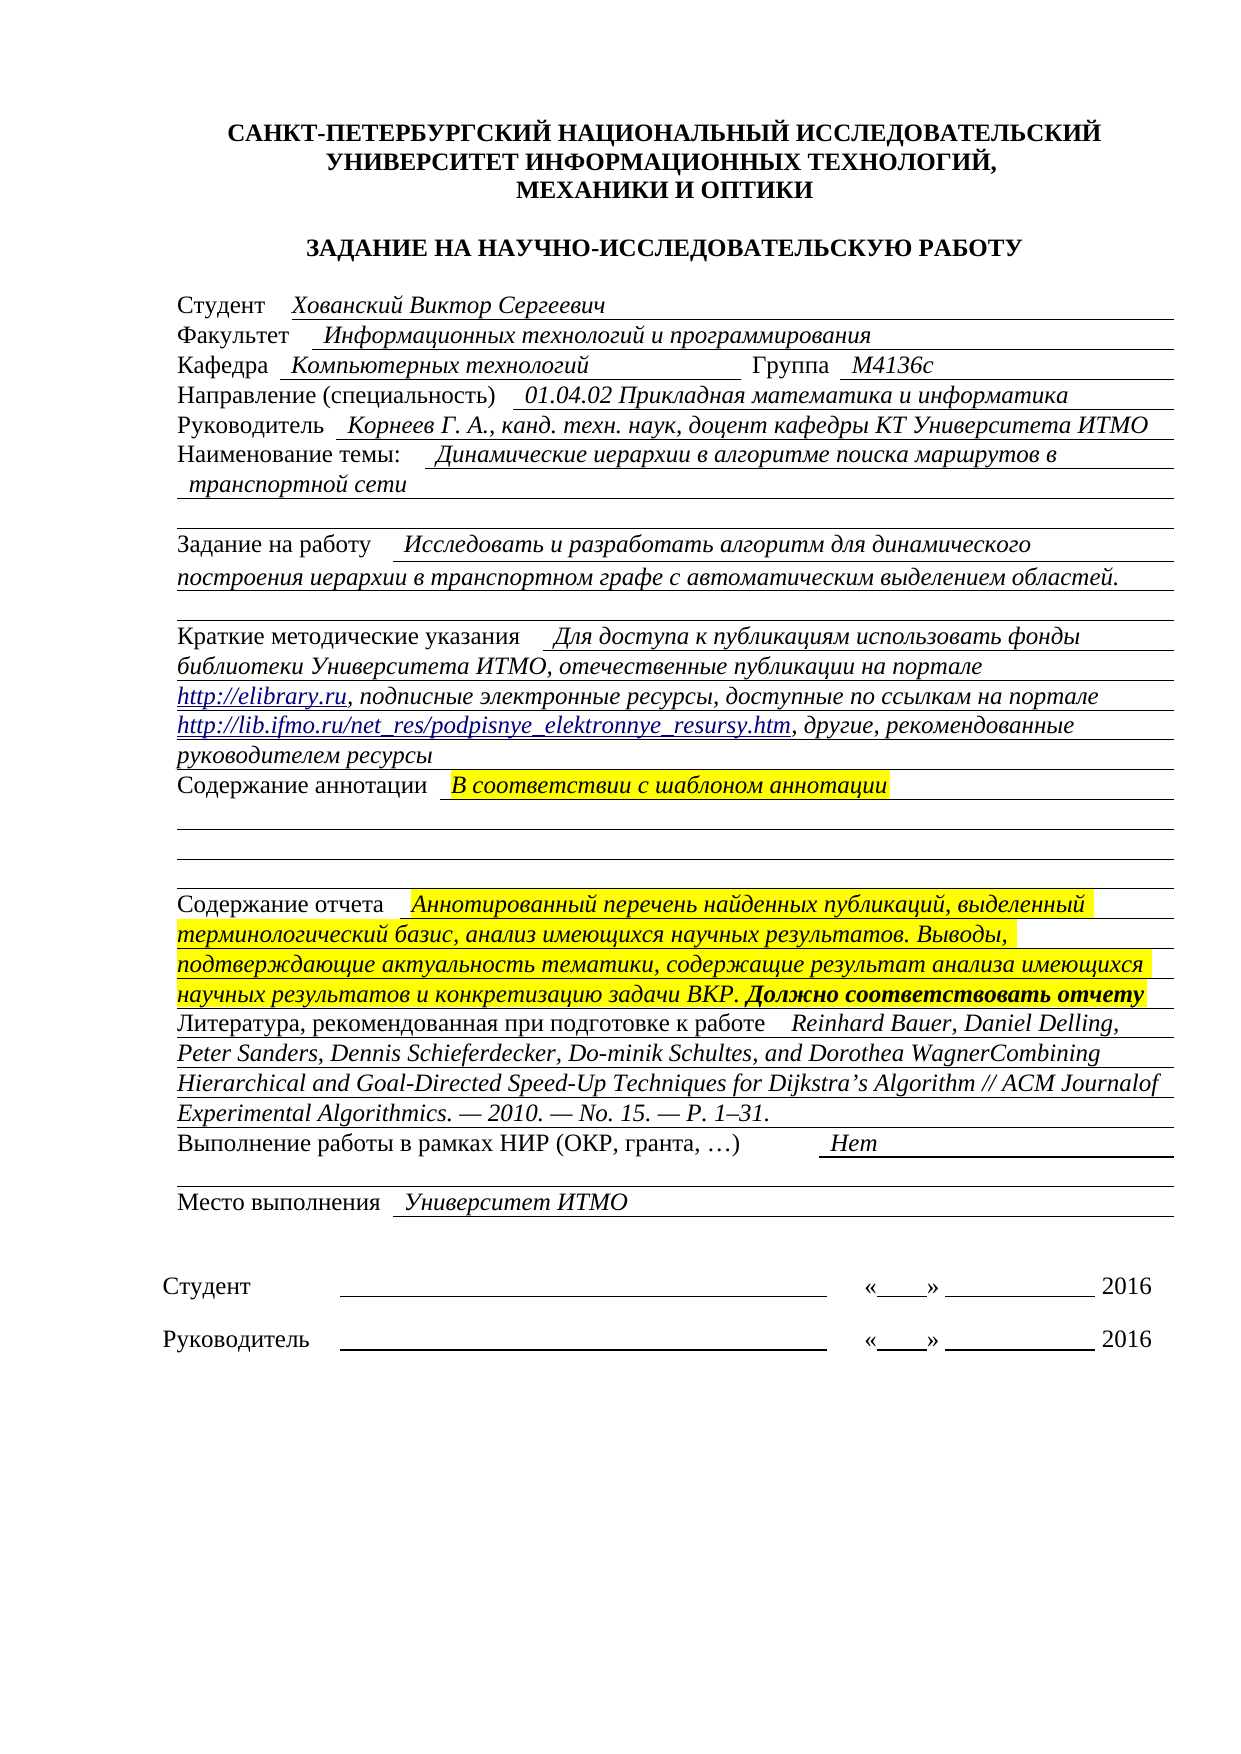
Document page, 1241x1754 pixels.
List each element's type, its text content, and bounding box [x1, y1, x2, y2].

table_cell подтверждающие актуальность тематики, содержащие результат анализа имеющихся [177, 949, 1174, 978]
table_cell Группа [741, 350, 840, 379]
table_cell Нет [819, 1128, 1174, 1156]
table_cell http://lib.ifmo.ru/net_res/podpisnye_elektronnye_resursy.htm, другие, рекомендованные [177, 711, 1174, 739]
table_cell [177, 1156, 1174, 1186]
table_cell Для доступа к публикациям использовать фонды [543, 621, 1174, 650]
table_cell [177, 799, 1174, 829]
table_cell Литература, рекомендованная при подготовке к работе [177, 1009, 780, 1037]
table_cell Корнеев Г. А., канд. техн. наук, доцент кафедры КТ Университета ИТМО [336, 409, 1174, 438]
table_cell Reinhard Bauer, Daniel Delling, [780, 1009, 1174, 1037]
table_cell M4136c [840, 350, 1174, 379]
table_cell [177, 830, 1174, 858]
table_cell Факультет [177, 319, 312, 349]
text Руководитель « » 2016 [162, 1324, 1152, 1353]
table_cell [177, 1216, 1174, 1246]
table_cell транспортной сети [177, 468, 1174, 498]
table_cell Аннотированный перечень найденных публикаций, выделенный [400, 889, 1174, 918]
table_cell Содержание отчета [177, 889, 400, 918]
table_cell научных результатов и конкретизацию задачи ВКР. Должно соответствовать отчету [177, 979, 1174, 1007]
table_cell библиотеки Университета ИТМО, отечественные публикации на портале [177, 650, 1174, 680]
table_cell Университет ИТМО [393, 1187, 1174, 1216]
table_cell терминологический базис, анализ имеющихся научных результатов. Выводы, [177, 918, 1174, 948]
text САНКТ-ПЕТЕРБУРГСКИЙ НАЦИОНАЛЬНЫЙ ИССЛЕДОВАТЕЛЬСКИЙ УНИВЕРСИТЕТ ИНФОРМАЦИОННЫХ ТЕХНОЛОГИЙ, МЕХАНИКИ И ОПТИКИ [177, 118, 1152, 204]
table_cell [177, 591, 1174, 620]
table_header Студент [177, 291, 292, 319]
table_cell Peter Sanders, Dennis Schieferdecker, Do-minik Schultes, and Dorothea WagnerCombining [177, 1038, 1174, 1067]
table_cell руководителем ресурсы [177, 740, 1174, 769]
table_cell Кафедра [177, 349, 279, 379]
table_cell Задание на работу [177, 529, 392, 561]
table_cell Содержание аннотации [177, 770, 439, 799]
table_cell 01.04.02 Прикладная математика и информатика [513, 379, 1174, 409]
table_cell Experimental Algorithmics. — 2010. — No. 15. — P. 1–31. [177, 1098, 1174, 1127]
table_cell Компьютерных технологий [280, 349, 741, 379]
table_header Хованский Виктор Сергеевич [292, 291, 1174, 319]
table_cell Руководитель [177, 409, 336, 438]
table_cell [177, 860, 1174, 888]
table_cell http://elibrary.ru, подписные электронные ресурсы, доступные по ссылкам на портале [177, 681, 1174, 709]
table_cell Информационных технологий и программирования [312, 320, 1174, 349]
table_cell Краткие методические указания [177, 621, 543, 650]
table_cell В соответствии с шаблоном аннотации [440, 770, 1174, 799]
table_cell Hierarchical and Goal-Directed Speed-Up Techniques for Dijkstra’s Algorithm // ACM Journalof [177, 1068, 1174, 1097]
text Задание на НАУЧНО-ИССЛЕДОВАТЕЛЬСКУЮ РАБОТУ [177, 233, 1152, 262]
text Студент « » 2016 [162, 1271, 1152, 1299]
table_cell Наименование темы: [177, 439, 425, 468]
table_cell построения иерархии в транспортном графе с автоматическим выделением областей. [177, 561, 1174, 590]
table_cell Направление (специальность) [177, 379, 513, 409]
table_cell Выполнение работы в рамках НИР (ОКР, гранта, …) [177, 1128, 819, 1156]
table_cell [177, 499, 1174, 528]
table_cell Исследовать и разработать алгоритм для динамического [393, 529, 1174, 561]
table_cell Динамические иерархии в алгоритме поиска маршрутов в [425, 440, 1174, 468]
table_cell Место выполнения [177, 1187, 392, 1216]
